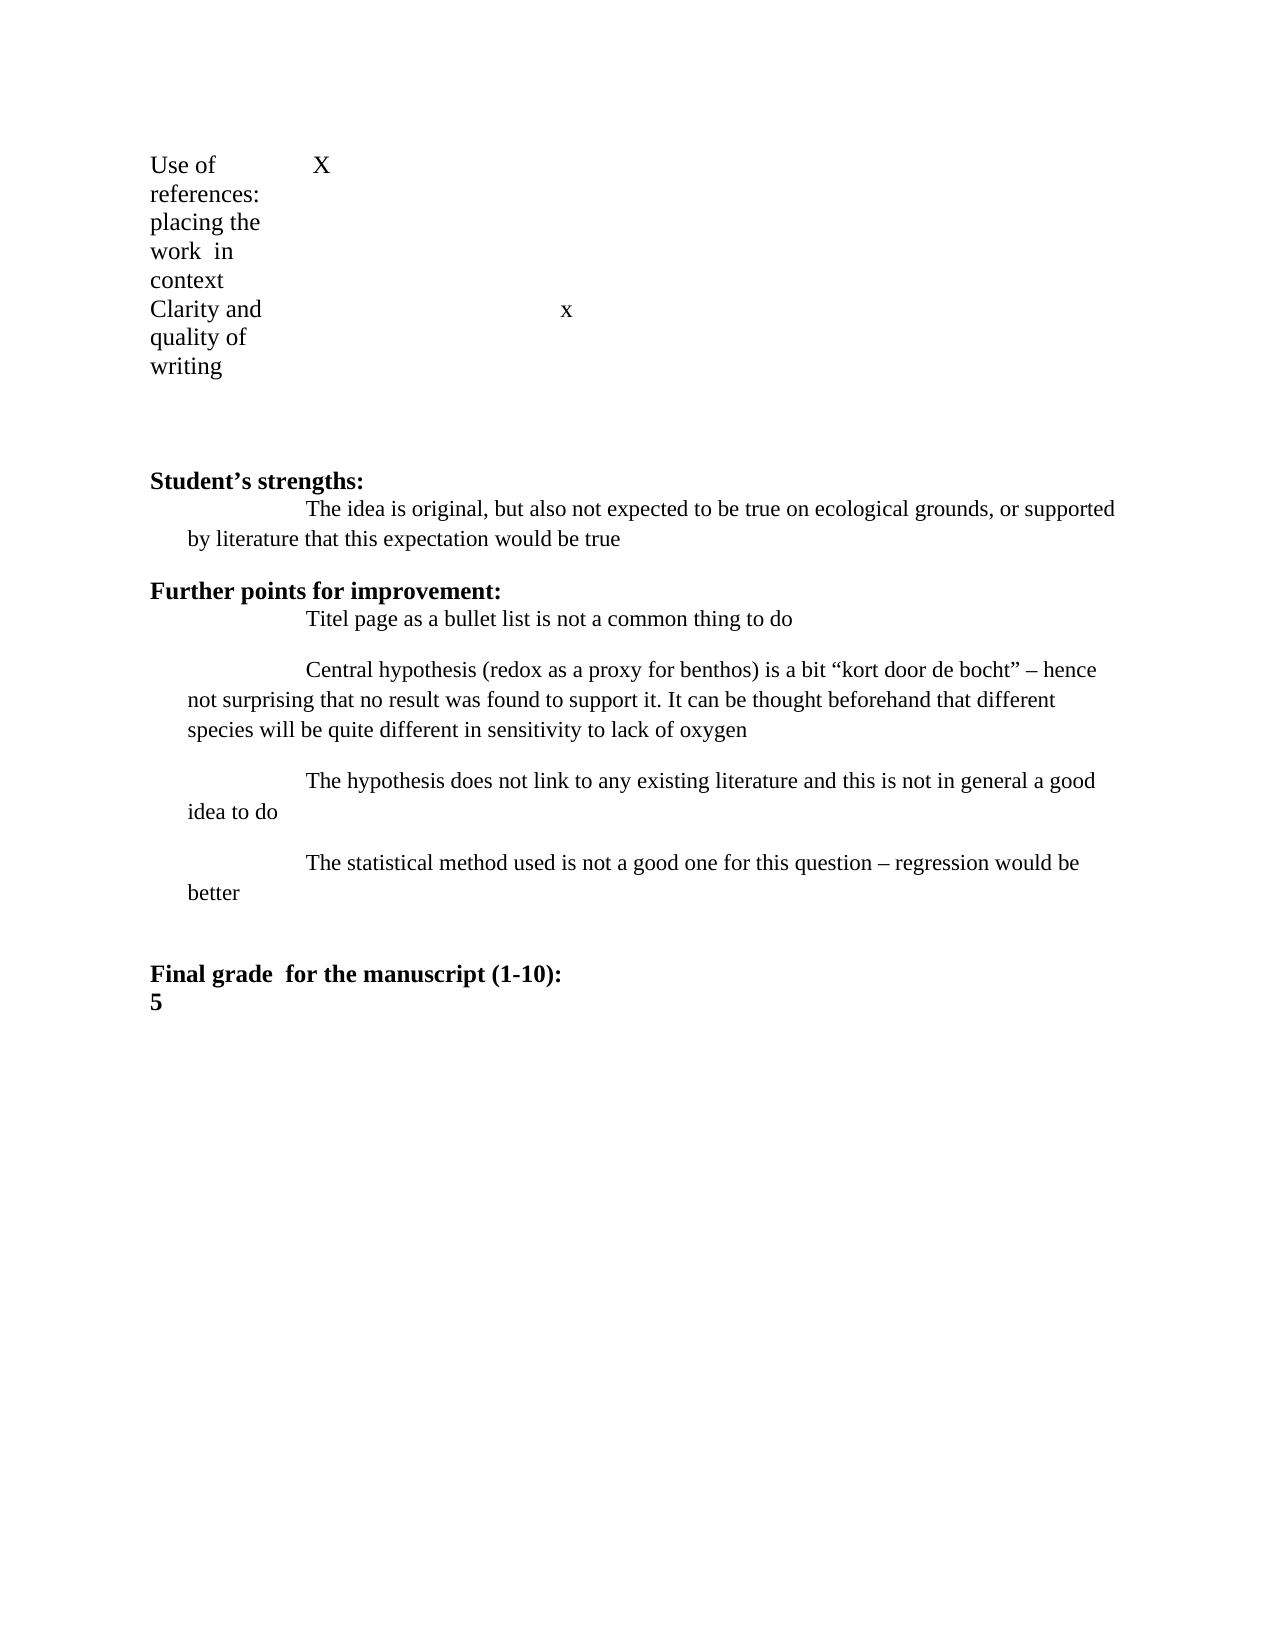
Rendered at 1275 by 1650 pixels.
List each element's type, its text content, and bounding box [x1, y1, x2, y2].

table_cell [560, 409, 654, 437]
table_cell X [312, 150, 447, 294]
list The hypothesis does not link to any existing literature and this is not in general a good idea to do [187, 767, 1125, 824]
table_cell [150, 380, 312, 409]
table_cell [733, 294, 1124, 380]
table_cell [733, 380, 1124, 409]
table_cell Clarity and quality of writing [150, 294, 312, 380]
table_cell [312, 294, 447, 380]
table_cell [560, 380, 654, 409]
table_cell [654, 409, 732, 437]
text Student’s strengths: [150, 466, 1125, 495]
text Final grade for the manuscript (1-10): [150, 959, 1125, 987]
list The statistical method used is not a good one for this question – regression would be better [187, 849, 1125, 905]
text Further points for improvement: [150, 576, 1125, 605]
list Central hypothesis (redox as a proxy for benthos) is a bit “kort door de bocht” – hence not surprising that no result was found to support it. It can be thought beforehand that different species will be quite different in sensitivity to lack of oxygen [187, 656, 1125, 743]
table_cell [312, 409, 447, 437]
table_cell [448, 294, 560, 380]
table_cell x [560, 294, 654, 380]
table_cell [448, 409, 560, 437]
table_cell [448, 380, 560, 409]
table_cell [312, 380, 447, 409]
table_cell [733, 150, 1124, 294]
table_cell [448, 150, 560, 294]
table_cell [733, 409, 1124, 437]
table_cell [150, 409, 312, 437]
list Titel page as a bullet list is not a common thing to do [187, 605, 1125, 631]
table_cell [654, 294, 732, 380]
table_cell Use of references: placing the work in context [150, 150, 312, 294]
table_cell [654, 150, 732, 294]
table_cell [654, 380, 732, 409]
table_cell [560, 150, 654, 294]
list The idea is original, but also not expected to be true on ecological grounds, or supported by literature that this expectation would be true [187, 495, 1125, 552]
text 5 [150, 987, 1125, 1016]
